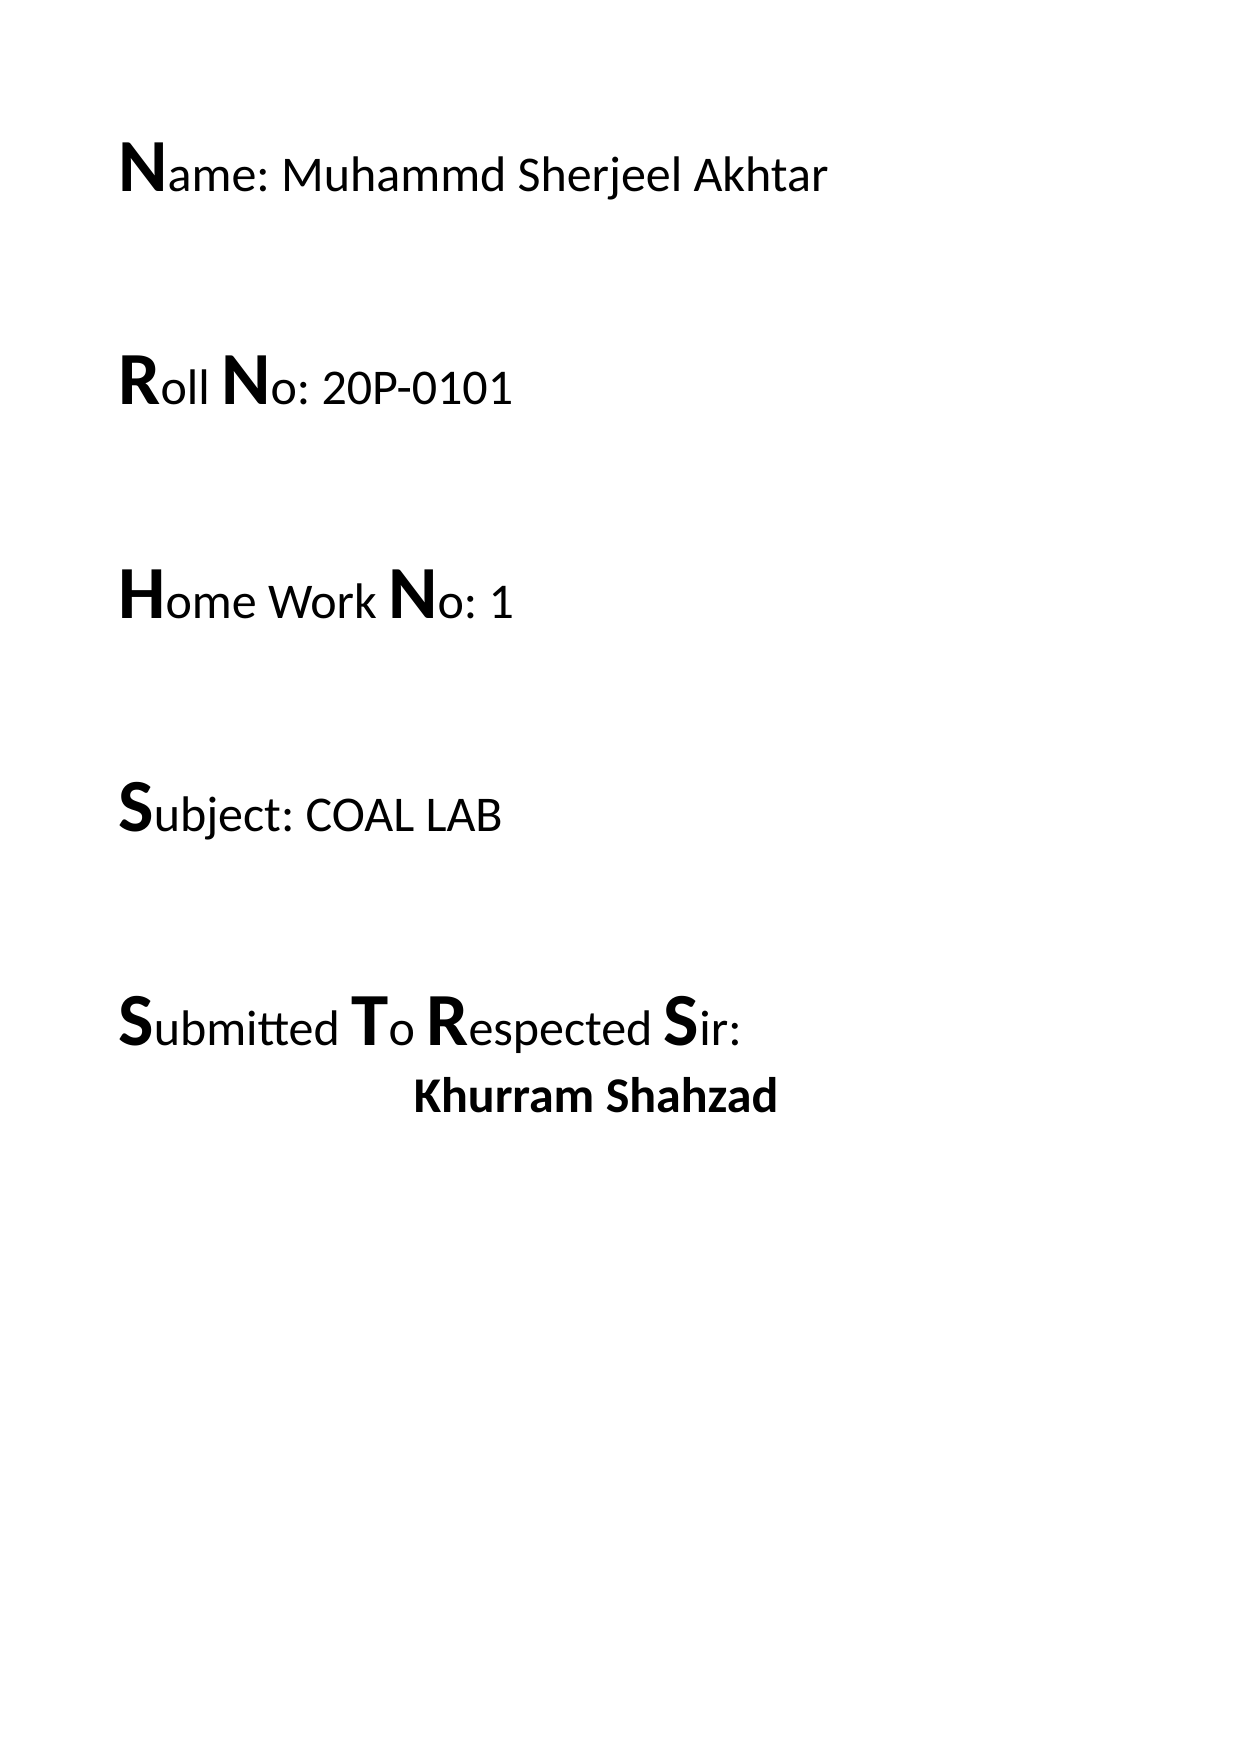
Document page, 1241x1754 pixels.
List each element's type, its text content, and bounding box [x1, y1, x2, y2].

text Khurram Shahzad [118, 1064, 1122, 1125]
text Roll No: 20P-0101 [118, 332, 1122, 423]
text Home Work No: 1 [118, 545, 1122, 637]
text Subject: COAL LAB [118, 759, 1122, 851]
text Submitted To Respected Sir: [118, 973, 1122, 1064]
text Name: Muhammd Sherjeel Akhtar [118, 118, 1122, 210]
